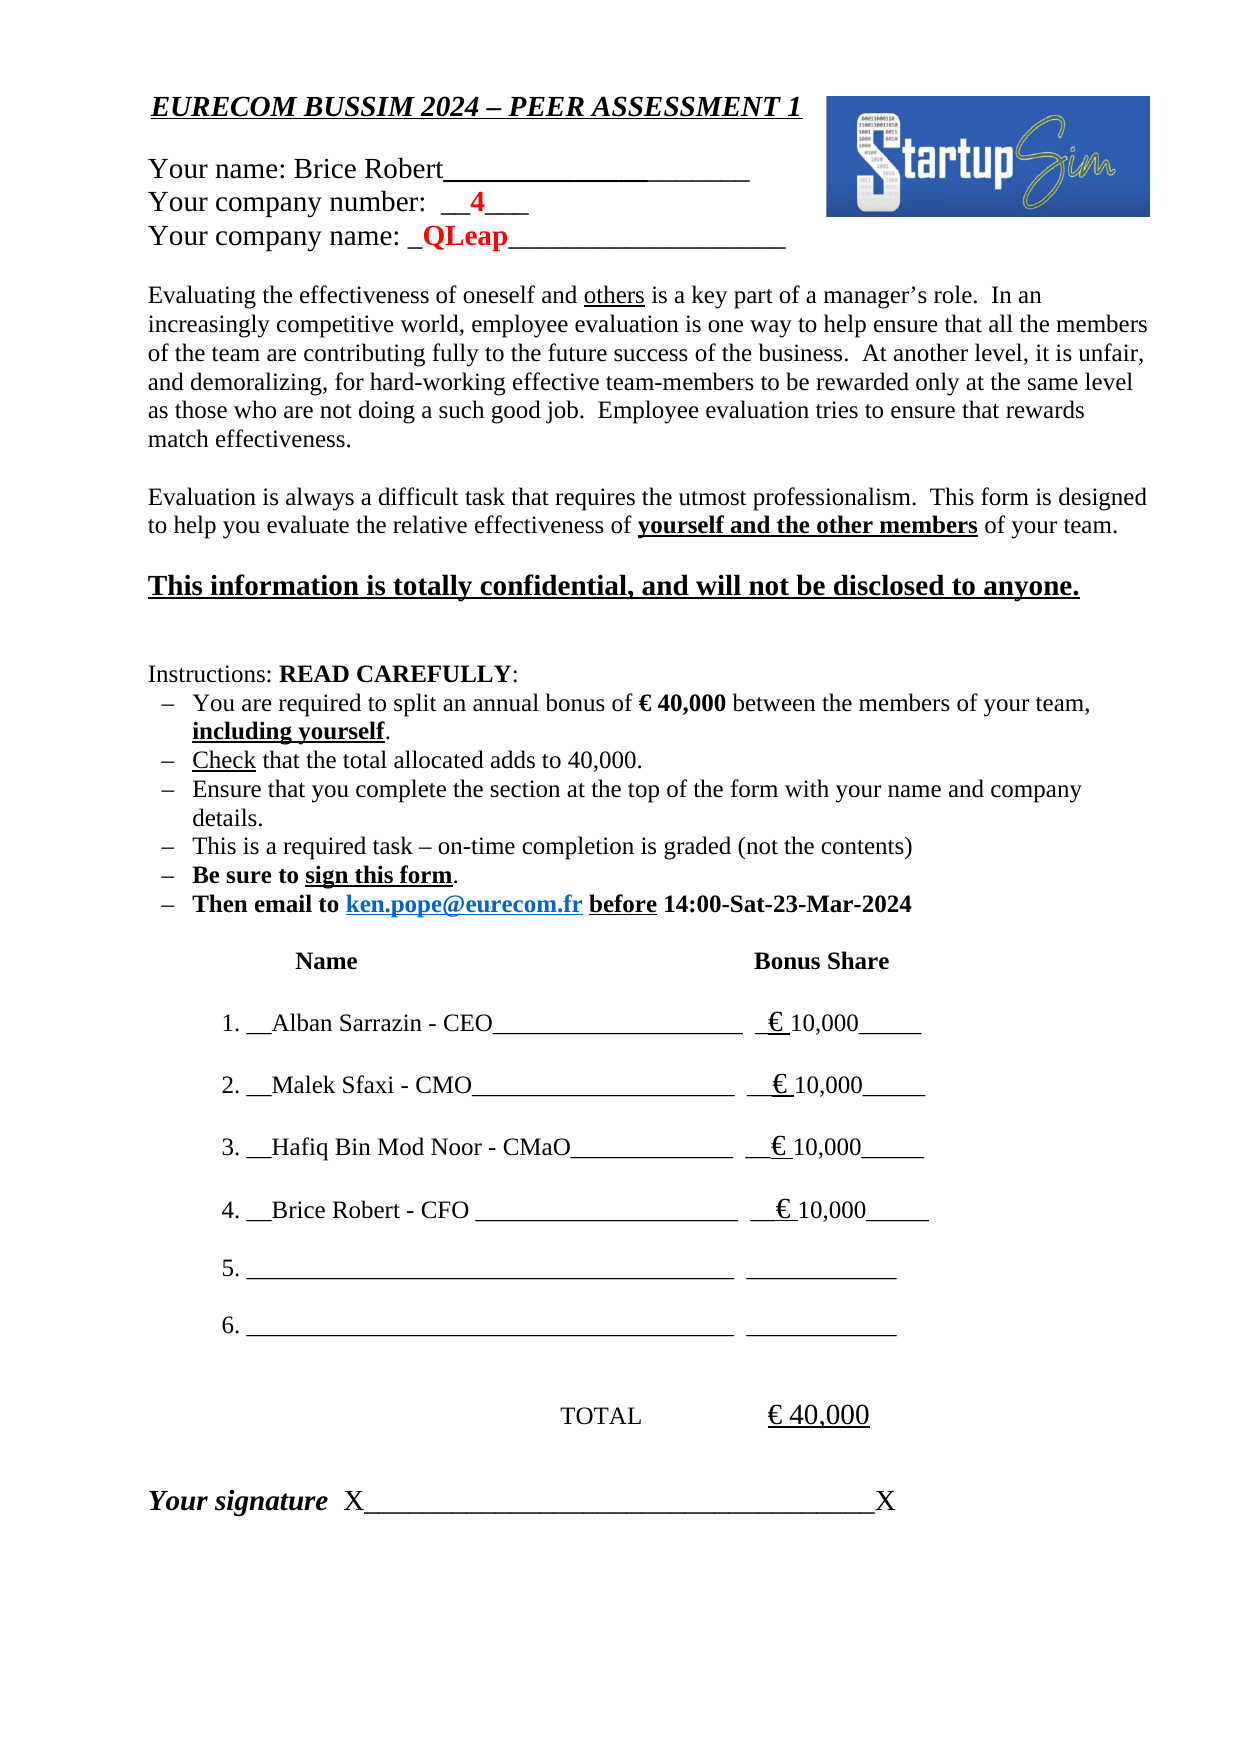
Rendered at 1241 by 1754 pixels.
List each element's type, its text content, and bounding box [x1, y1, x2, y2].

text This information is totally confidential, and will not be disclosed to anyone. [148, 568, 1152, 601]
text Your name: Brice Robert_____________________ Your company number: __4___ [148, 151, 842, 218]
text Instructions: READ CAREFULLY: [148, 659, 1152, 688]
list You are required to split an annual bonus of € 40,000 between the members of your team, including yourself. [161, 688, 1152, 745]
text 3. __Hafiq Bin Mod Noor - CMaO_____________ __€ 10,000_____ [148, 1128, 1152, 1162]
text 5. _______________________________________ ____________ [148, 1253, 1152, 1282]
text 2. __Malek Sfaxi - CMO_____________________ __€ 10,000_____ [148, 1066, 1152, 1100]
list This is a required task – on-time completion is graded (not the contents) [161, 831, 1152, 860]
text EURECOM BUSSIM 2024 – PEER ASSESSMENT 1 [148, 89, 1152, 122]
list Be sure to sign this form. [161, 860, 1152, 889]
text Your company name: _QLeap___________________ [148, 218, 1152, 252]
text Name Bonus Share [148, 946, 1152, 975]
text Evaluation is always a difficult task that requires the utmost professionalism. This form is designed to help you evaluate the relative effectiveness of yourself and the other members of your team. [148, 482, 1152, 539]
text 4. __Brice Robert - CFO _____________________ __€ 10,000_____ [148, 1191, 1152, 1224]
text Evaluating the effectiveness of oneself and others is a key part of a manager’s role. In an increasingly competitive world, employee evaluation is one way to help ensure that all the members of the team are contributing fully to the future success of the business. At another level, it is unfair, and demoralizing, for hard-working effective team-members to be rewarded only at the same level as those who are not doing a such good job. Employee evaluation tries to ensure that rewards match effectiveness. [148, 280, 1152, 453]
text TOTAL € 40,000 [148, 1397, 1152, 1430]
list Check that the total allocated adds to 40,000. [161, 745, 1152, 774]
text 6. _______________________________________ ____________ [148, 1311, 1152, 1339]
text 1. __Alban Sarrazin - CEO____________________ _€ 10,000_____ [148, 1004, 1152, 1037]
list Then email to ken.pope@eurecom.fr before 14:00-Sat-23-Mar-2024 [161, 889, 1152, 918]
list Ensure that you complete the section at the top of the form with your name and company details. [161, 774, 1152, 831]
text Your signature X___________________________________X [148, 1483, 1152, 1517]
picture [842, 96, 1152, 220]
